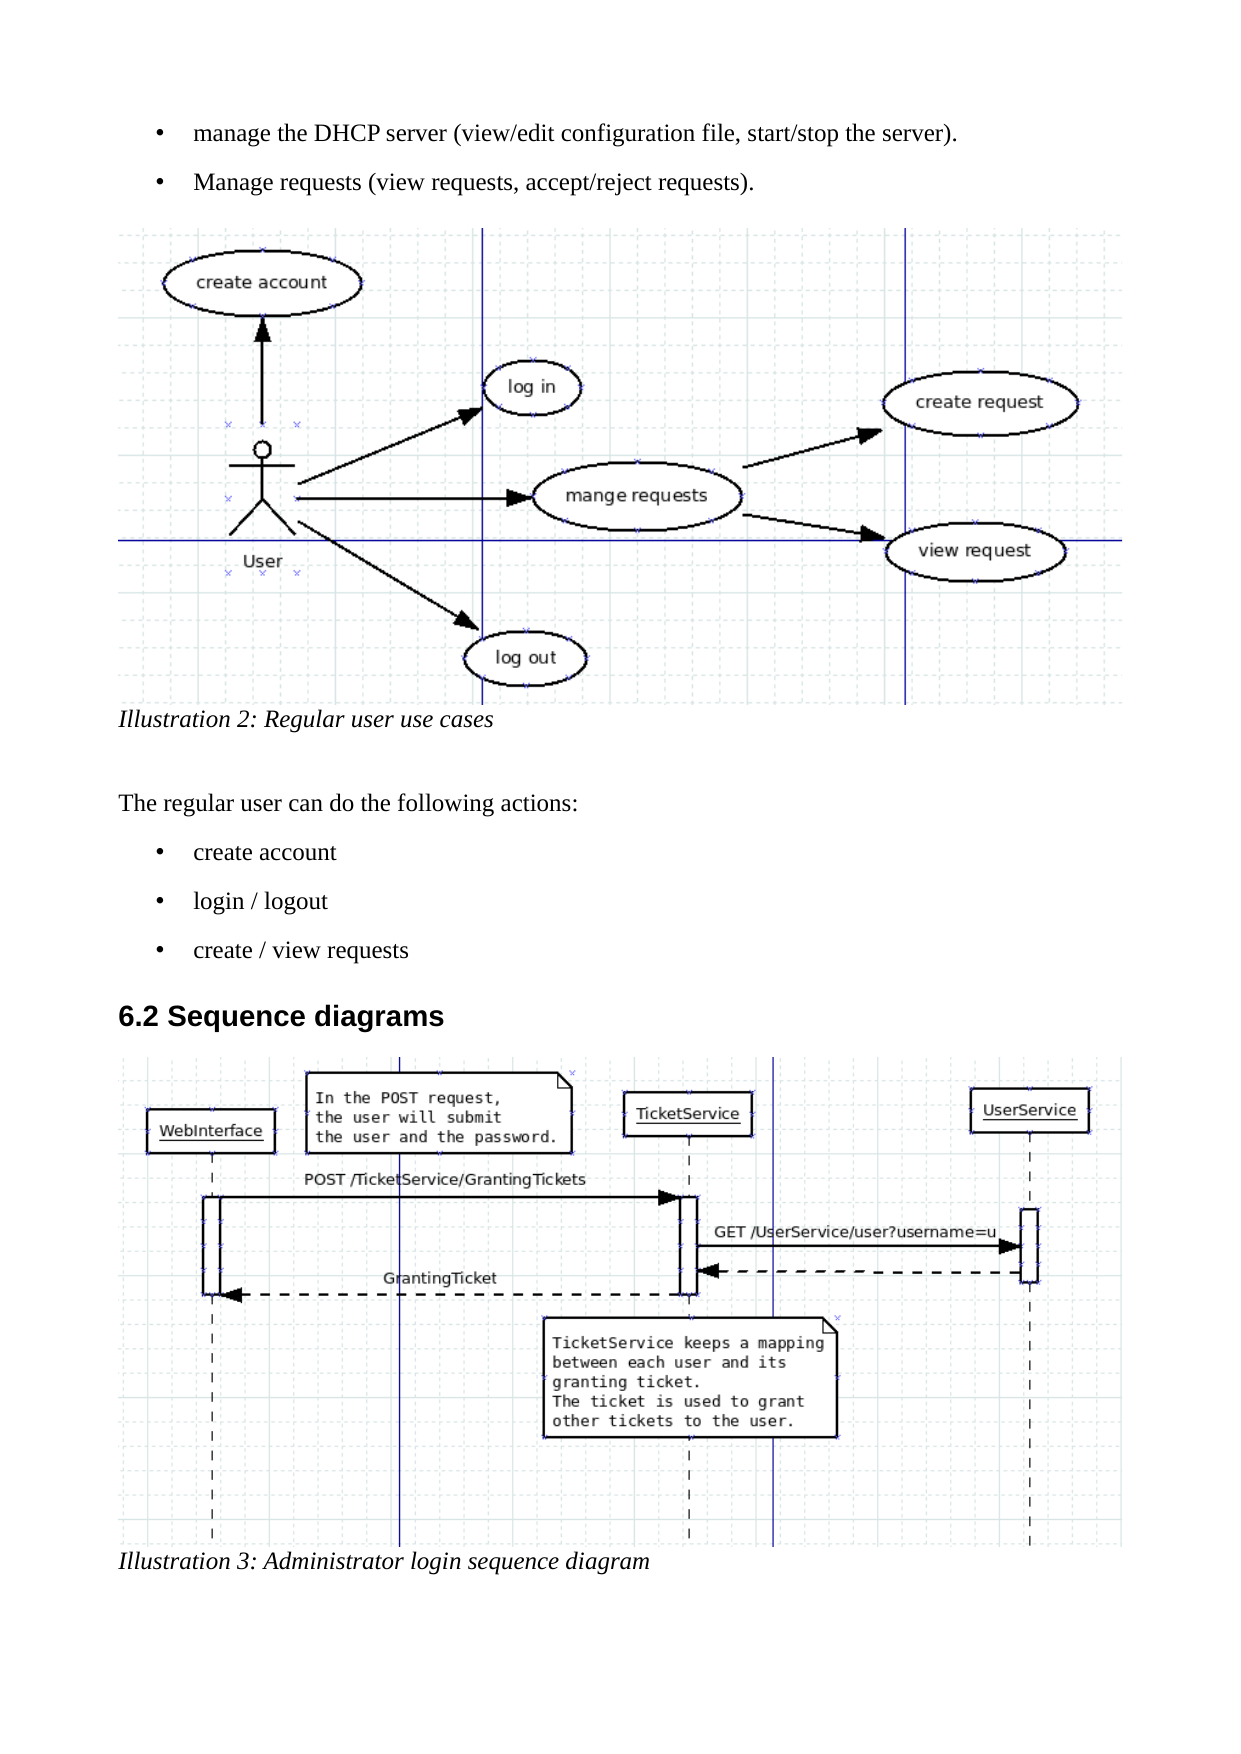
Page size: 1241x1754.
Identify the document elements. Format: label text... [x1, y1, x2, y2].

text Illustration 3: Administrator login sequence diagram [118, 1547, 1122, 1575]
list manage the DHCP server (view/edit configuration file, start/stop the server). [156, 118, 1122, 147]
text Illustration 2: Regular user use cases [118, 705, 1122, 733]
picture [118, 228, 1123, 705]
picture [118, 1057, 1123, 1547]
subtitle 6.2 Sequence diagrams [118, 999, 1122, 1033]
text The regular user can do the following actions: [118, 788, 1122, 817]
list login / logout [156, 886, 1122, 915]
list create account [156, 837, 1122, 866]
list Manage requests (view requests, accept/reject requests). [156, 167, 1122, 196]
list create / view requests [156, 935, 1122, 964]
